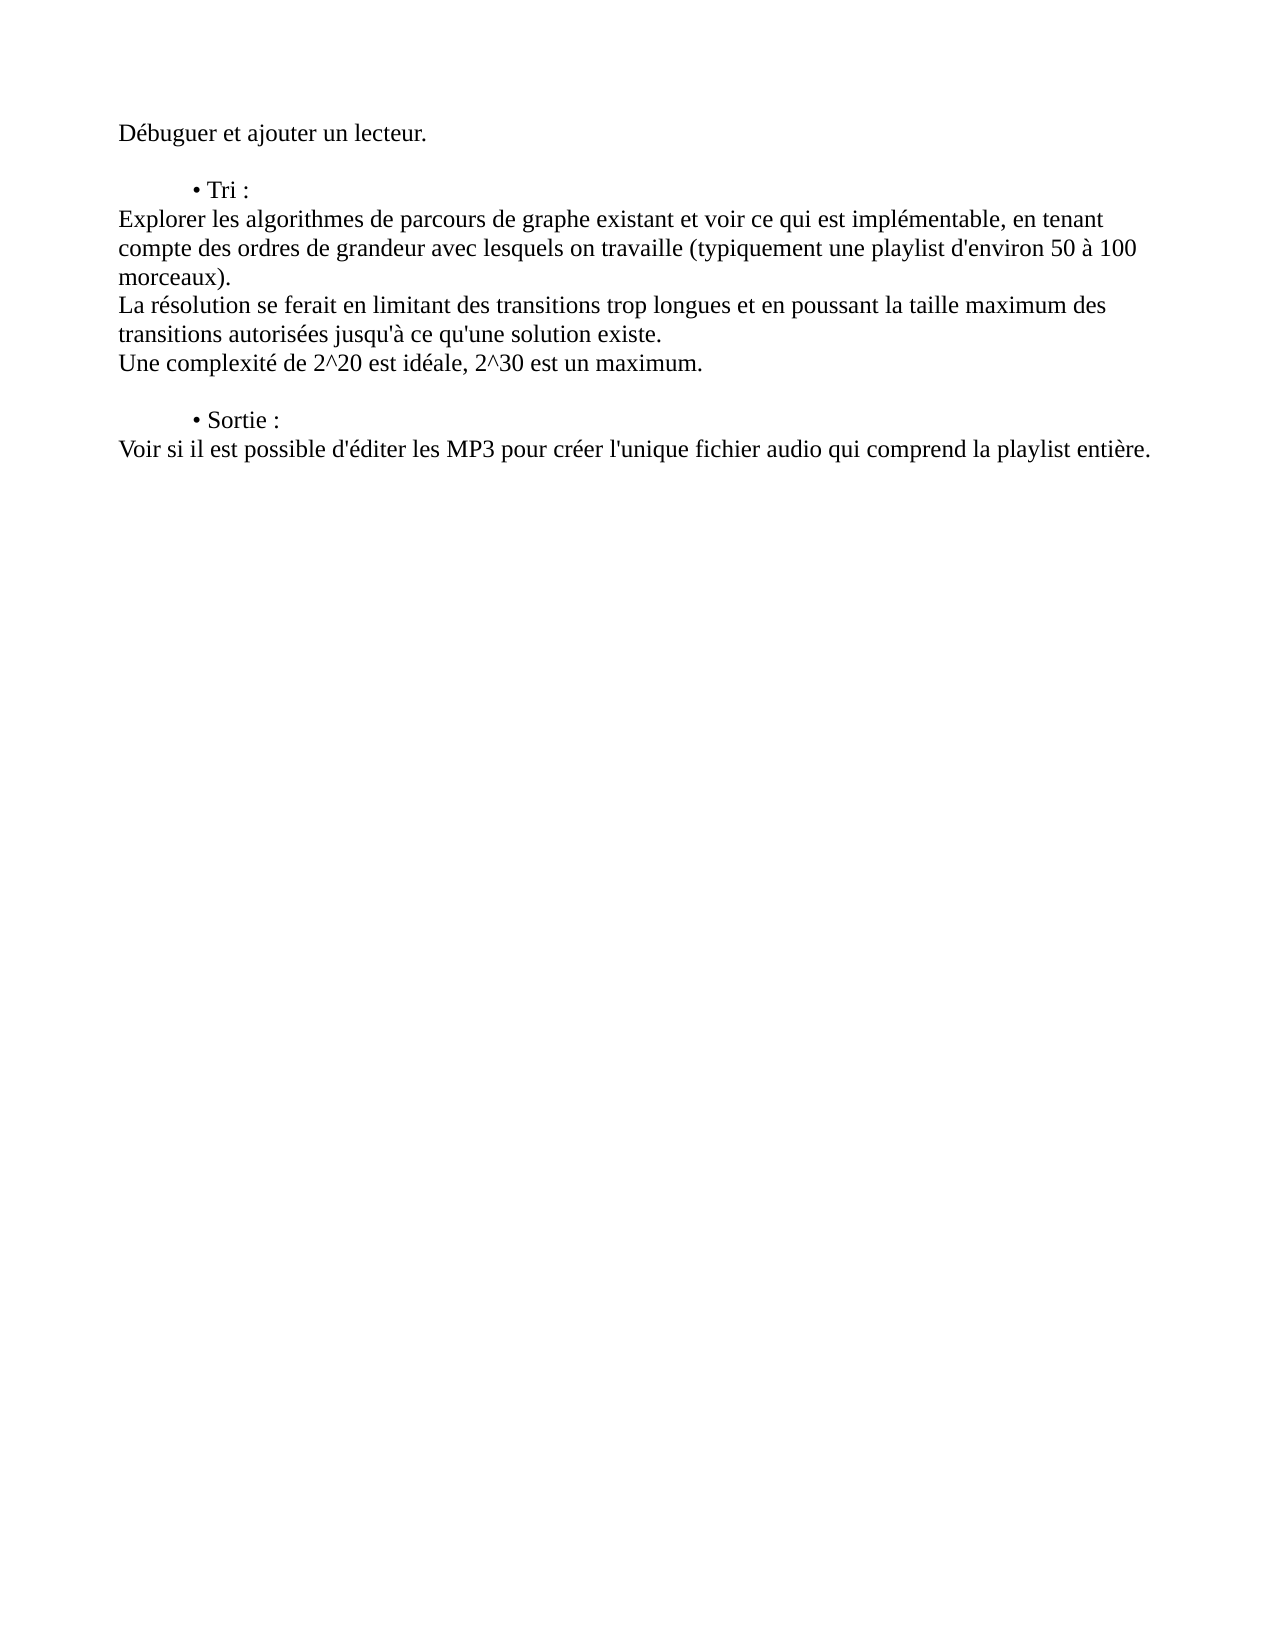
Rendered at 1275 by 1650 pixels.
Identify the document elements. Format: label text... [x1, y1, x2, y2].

text Explorer les algorithmes de parcours de graphe existant et voir ce qui est implémentable, en tenant compte des ordres de grandeur avec lesquels on travaille (typiquement une playlist d'environ 50 à 100 morceaux). [118, 204, 1157, 291]
text • Tri : [118, 176, 1157, 204]
text Débuguer et ajouter un lecteur. [118, 118, 1157, 147]
text • Sortie : [118, 406, 1157, 434]
text Voir si il est possible d'éditer les MP3 pour créer l'unique fichier audio qui comprend la playlist entière. [118, 434, 1157, 463]
text La résolution se ferait en limitant des transitions trop longues et en poussant la taille maximum des transitions autorisées jusqu'à ce qu'une solution existe. [118, 291, 1157, 348]
text Une complexité de 2^20 est idéale, 2^30 est un maximum. [118, 348, 1157, 377]
